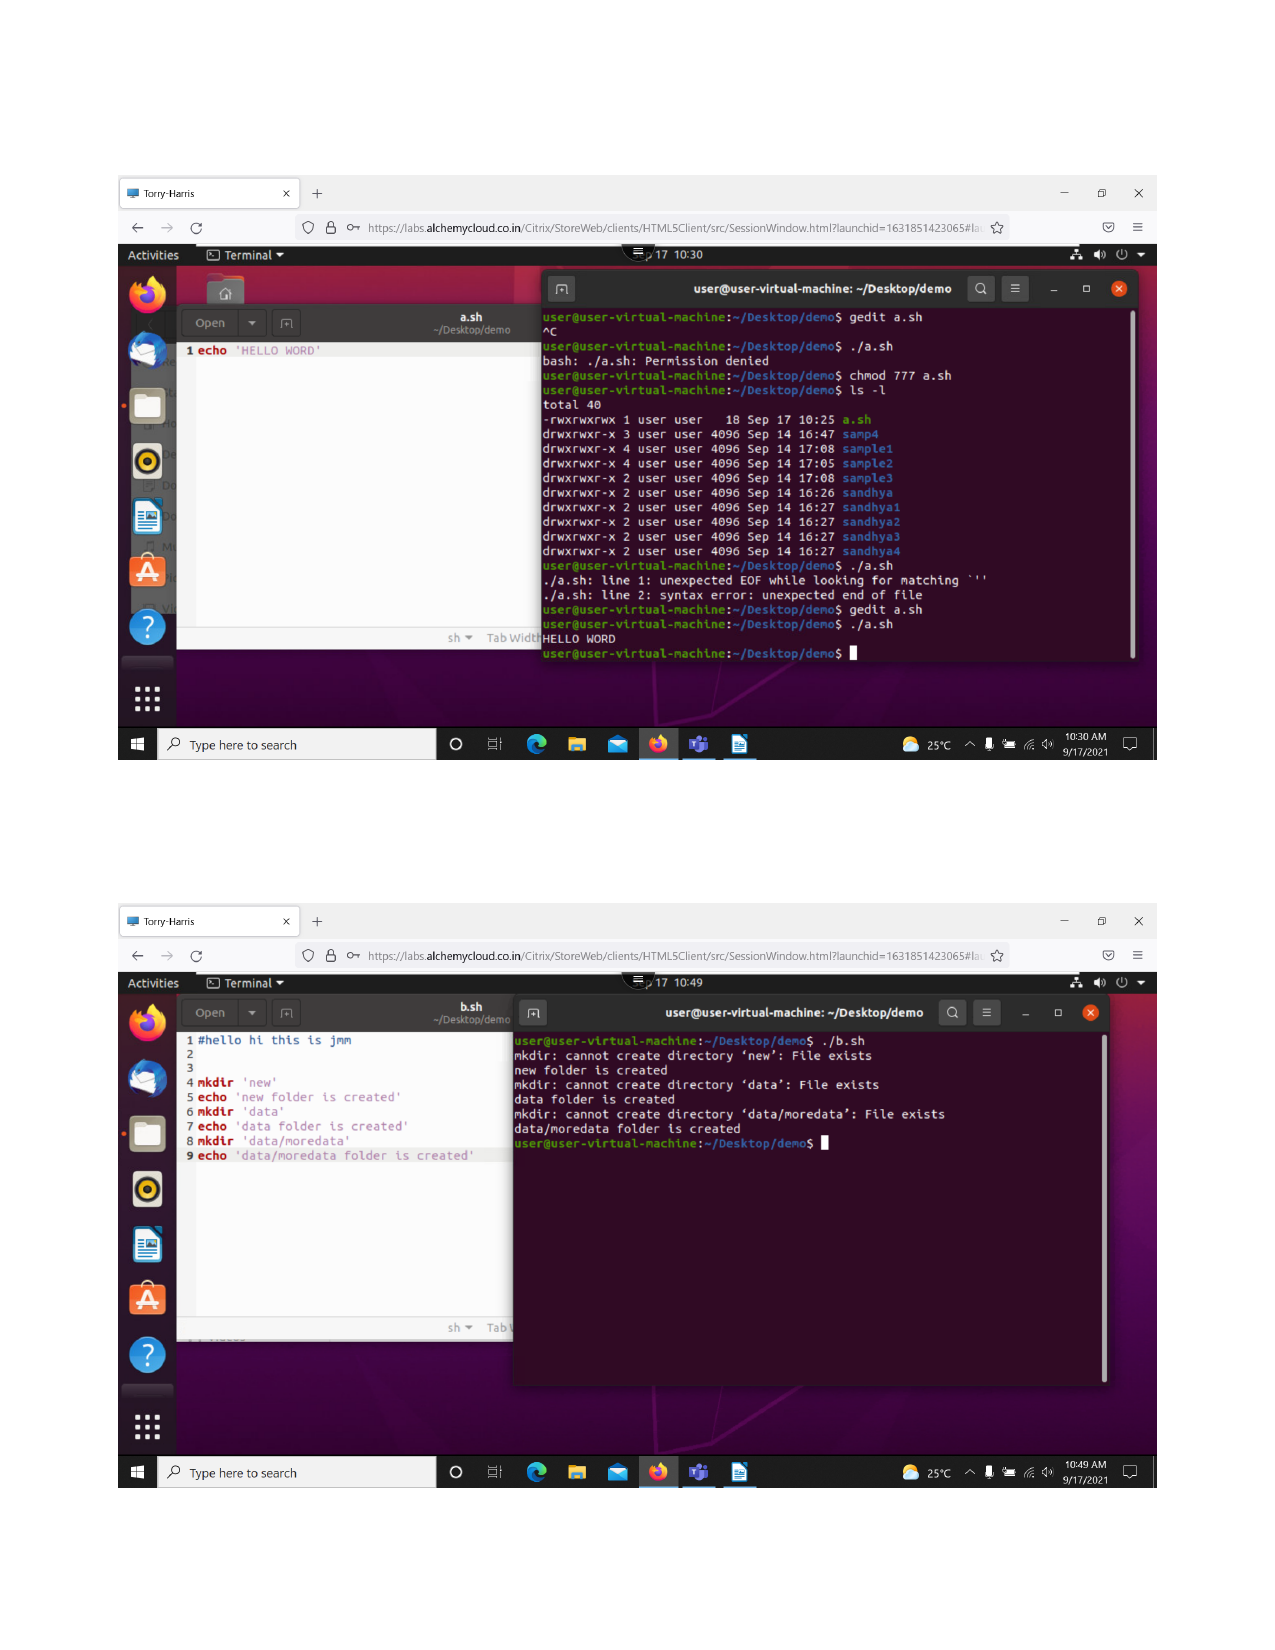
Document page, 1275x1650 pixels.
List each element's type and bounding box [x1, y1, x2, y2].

picture [118, 175, 1157, 760]
picture [118, 903, 1157, 1488]
